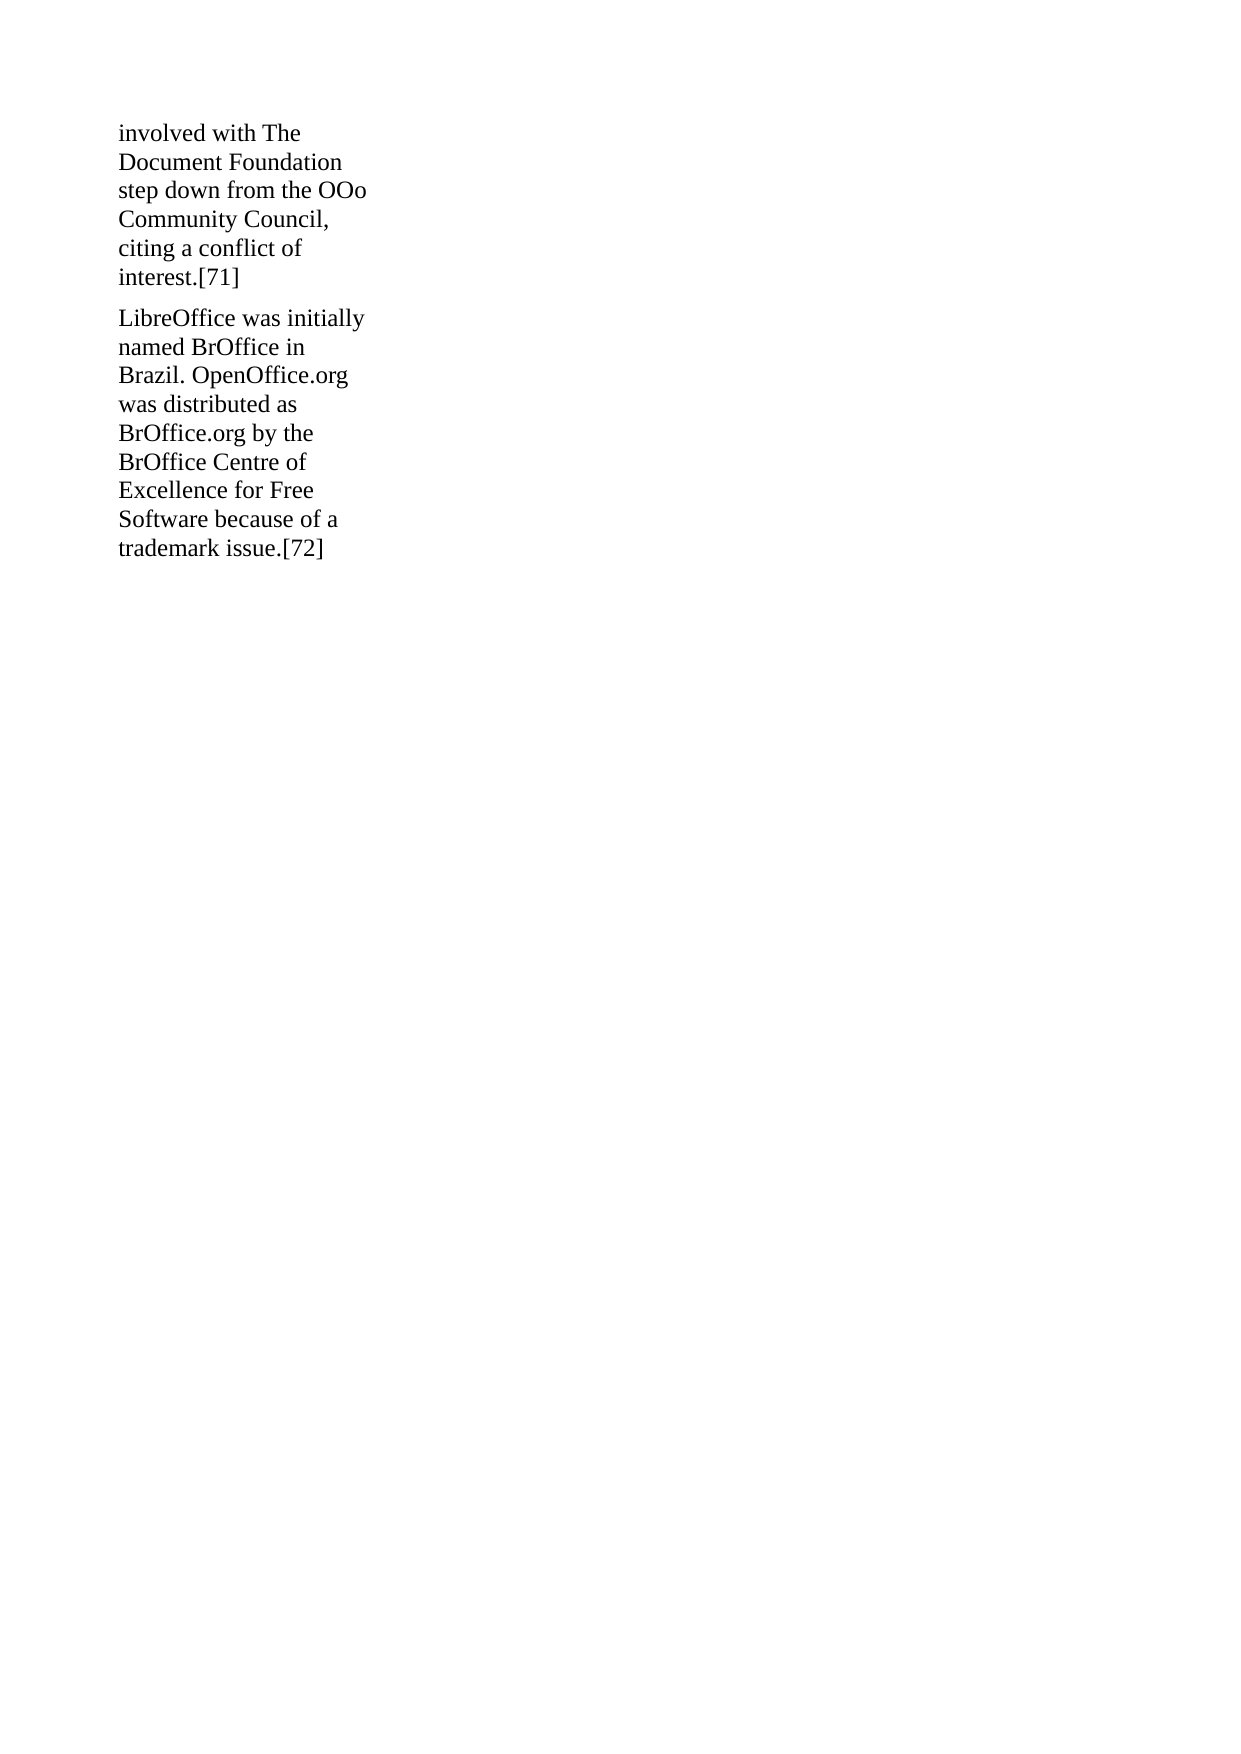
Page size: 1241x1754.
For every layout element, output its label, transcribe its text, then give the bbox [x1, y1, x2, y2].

text LibreOffice was initially named BrOffice in Brazil. OpenOffice.org was distributed as BrOffice.org by the BrOffice Centre of Excellence for Free Software because of a trademark issue.[72] [118, 303, 369, 562]
text involved with The Document Foundation step down from the OOo Community Council, citing a conflict of interest.[71] [118, 118, 369, 291]
